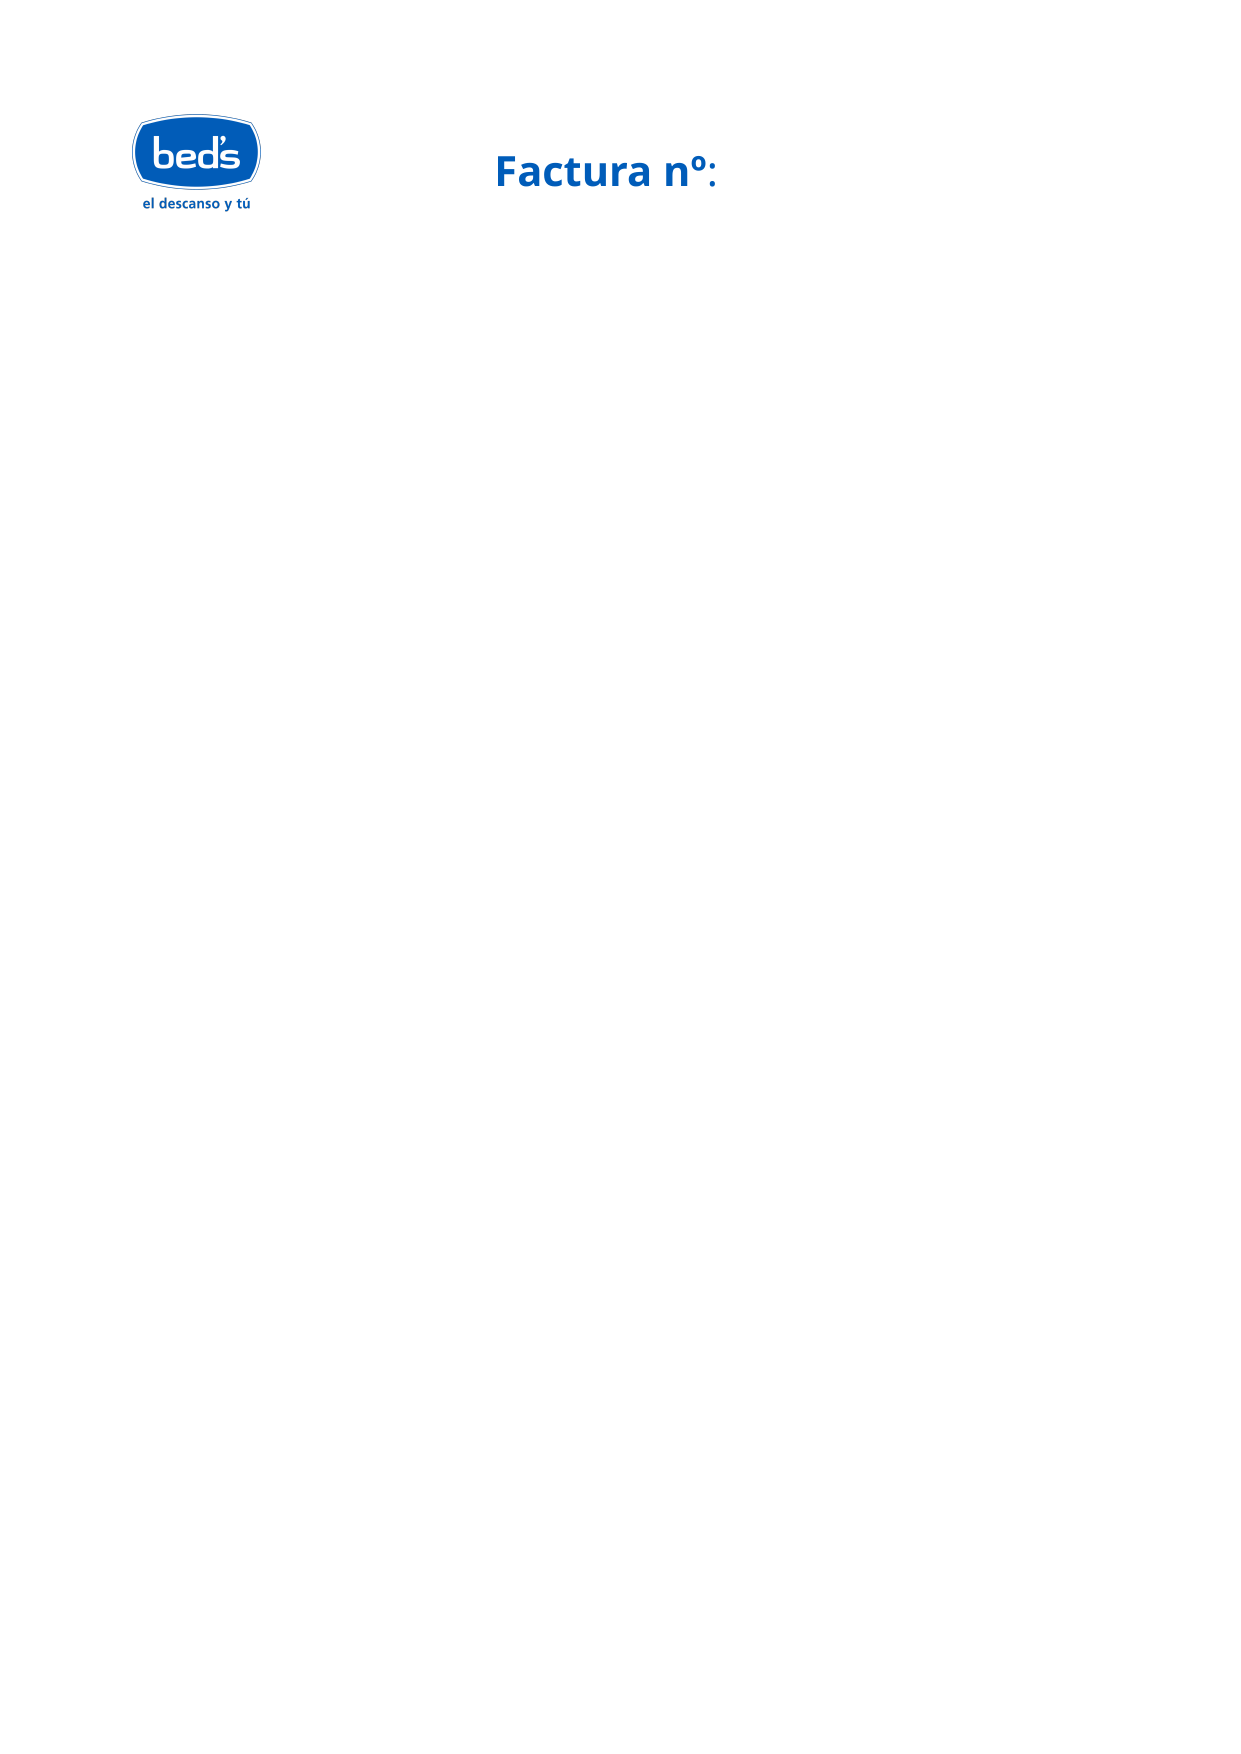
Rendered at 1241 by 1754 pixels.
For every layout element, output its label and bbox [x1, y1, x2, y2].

picture [127, 108, 266, 214]
